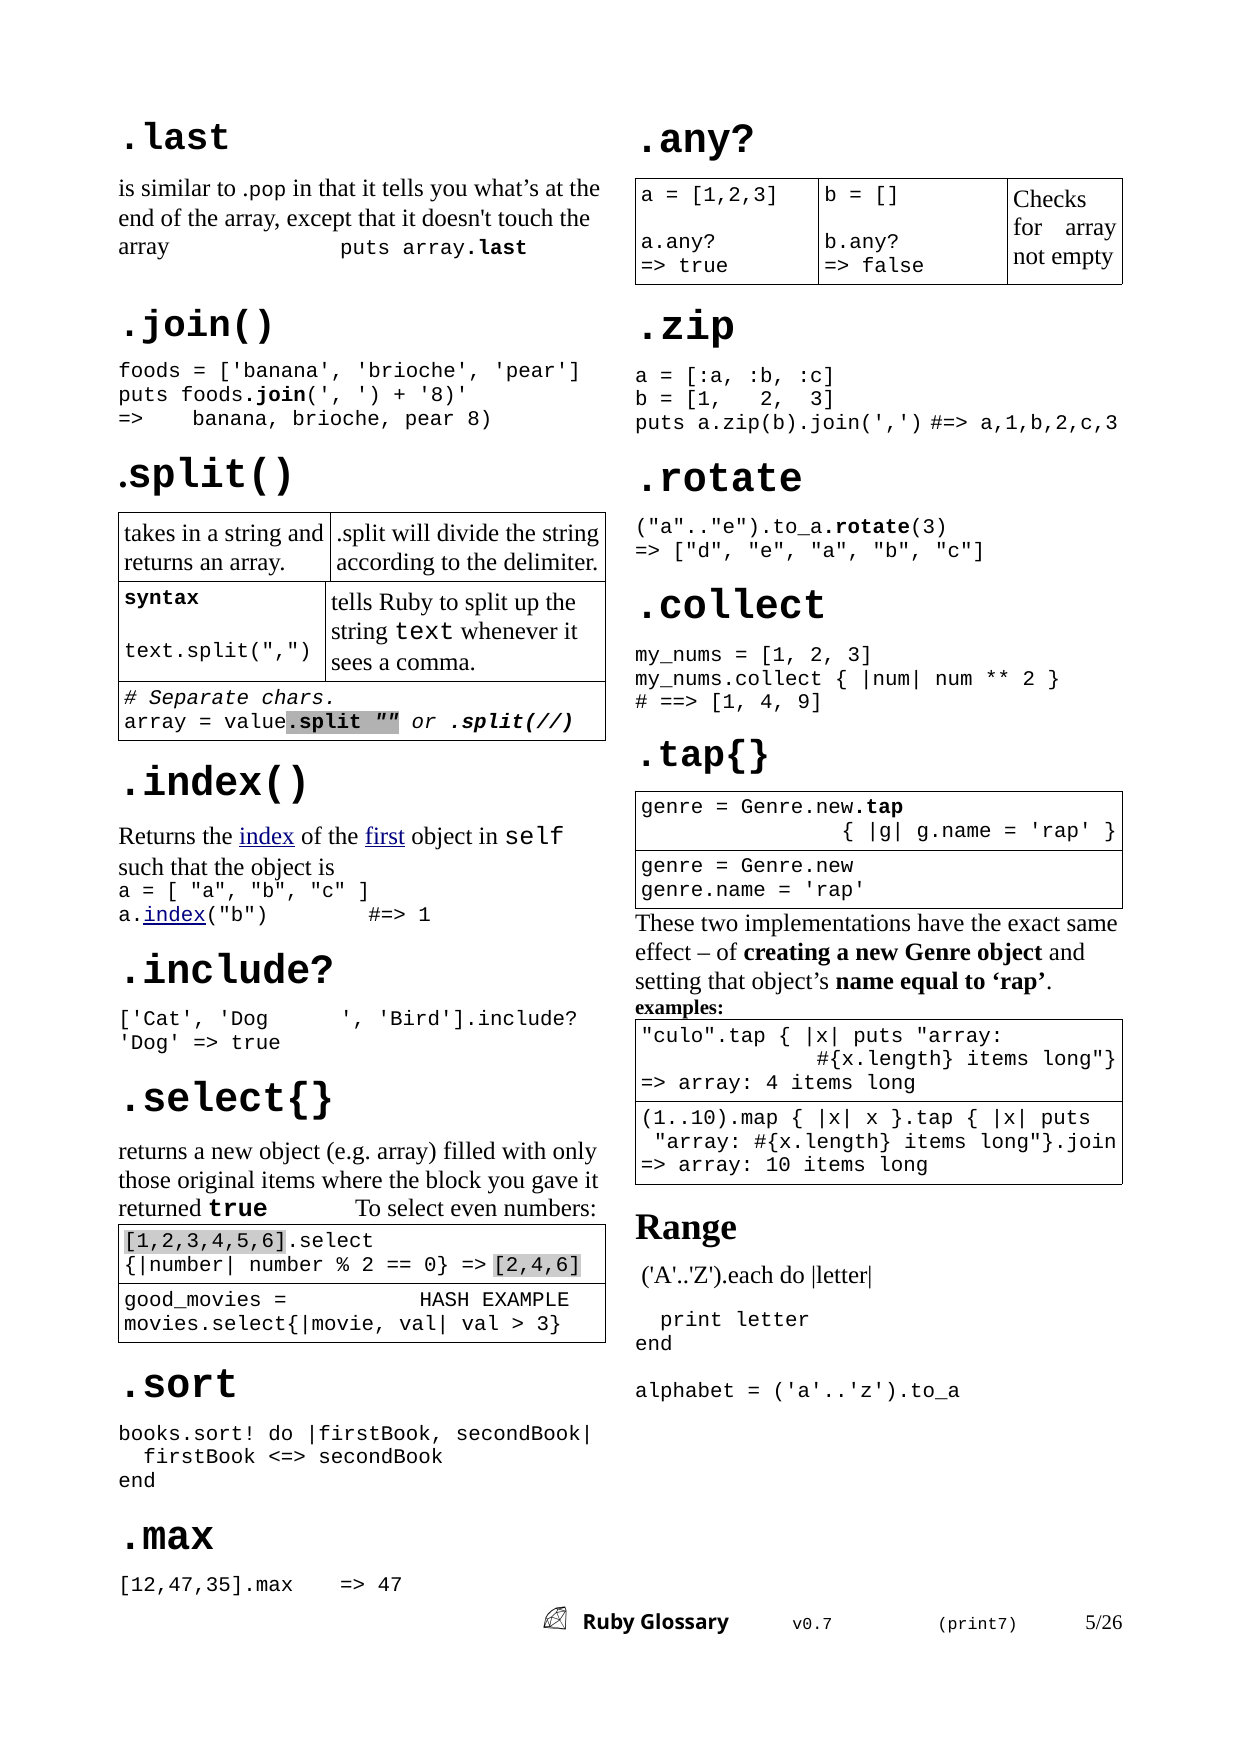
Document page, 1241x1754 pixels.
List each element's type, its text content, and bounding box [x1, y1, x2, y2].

text [12,47,35].max => 47 [118, 1574, 605, 1598]
table_cell genre = Genre.new genre.name = 'rap' [636, 851, 1122, 908]
text puts foods.join(', ') + '8)' [118, 384, 605, 408]
text ("a".."e").to_a.rotate(3) [635, 516, 1122, 540]
subtitle .join() [118, 306, 605, 348]
table_header b = [] b.any? => false [819, 179, 1007, 284]
subtitle .index() [118, 761, 605, 808]
subtitle .last [118, 118, 605, 161]
text # ==> [1, 4, 9] [635, 691, 1122, 715]
subtitle .tap{} [635, 736, 1122, 778]
subtitle .include? [118, 948, 605, 996]
text => ["d", "e", "a", "b", "c"] [635, 540, 1122, 563]
text end of the array, except that it doesn't touch the array puts array.last [118, 203, 605, 261]
text ['Cat', 'Dog ', 'Bird'].include? 'Dog' => true [118, 1008, 605, 1056]
subtitle .rotate [635, 456, 1122, 503]
text Returns the index of the first object in self such that the object is [118, 821, 605, 880]
subtitle .collect [635, 584, 1122, 631]
text print letter [635, 1309, 1122, 1333]
text b = [1, 2, 3] [635, 388, 1122, 412]
text ('A'..'Z').each do |letter| [635, 1260, 1122, 1289]
table_header .split will divide the string according to the delimiter. [331, 513, 605, 581]
table_header a = [1,2,3] a.any? => true [636, 179, 818, 284]
text returns a new object (e.g. array) filled with only those original items where the block you gave it returned true To select even numbers: [118, 1136, 605, 1224]
table_header takes in a string and returns an array. [119, 513, 330, 581]
table_header Checks for array not empty [1008, 179, 1122, 284]
text a = [:a, :b, :c] [635, 364, 1122, 388]
text These two implementations have the exact same effect – of creating a new Genre object and setting that object’s name equal to ‘rap’. [635, 909, 1122, 995]
text my_nums.collect { |num| num ** 2 } [635, 667, 1122, 691]
text alphabet = ('a'..'z').to_a [635, 1380, 1122, 1404]
text foods = ['banana', 'brioche', 'pear'] [118, 361, 605, 384]
picture [541, 1605, 567, 1630]
table_header syntax text.split(",") [119, 582, 325, 681]
table_header tells Ruby to split up the string text whenever it sees a comma. [326, 582, 605, 681]
subtitle .any? [635, 118, 1122, 165]
text puts a.zip(b).join(',') #=> a,1,b,2,c,3 [635, 412, 1122, 436]
text a = [ "a", "b", "c" ] [118, 880, 605, 904]
subtitle .zip [635, 305, 1122, 352]
subtitle .split() [118, 452, 605, 500]
table_cell (1..10).map { |x| x }.tap { |x| puts "array: #{x.length} items long"}.join => array: 10 items long [636, 1102, 1122, 1184]
text examples: [635, 995, 1122, 1019]
subtitle .max [118, 1514, 605, 1562]
subtitle Range [635, 1205, 1122, 1248]
text a.index("b") #=> 1 [118, 904, 605, 928]
subtitle .sort [118, 1363, 605, 1410]
text is similar to .pop in that it tells you what’s at the [118, 173, 605, 203]
text my_nums = [1, 2, 3] [635, 644, 1122, 667]
text books.sort! do |firstBook, secondBook| [118, 1423, 605, 1446]
text end [118, 1470, 605, 1494]
subtitle .select{} [118, 1076, 605, 1123]
text firstBook <=> secondBook [118, 1446, 605, 1470]
text => banana, brioche, pear 8) [118, 408, 605, 431]
table_header [1,2,3,4,5,6].select {|number| number % 2 == 0} => [2,4,6] [119, 1225, 605, 1283]
table_cell # Separate chars. array = value.split "" or .split(//) [119, 682, 605, 740]
text end [635, 1333, 1122, 1357]
table_header "culo".tap { |x| puts "array: #{x.length} items long"} => array: 4 items long [636, 1020, 1122, 1101]
table_header genre = Genre.new.tap { |g| g.name = 'rap' } [636, 792, 1122, 849]
table_cell good_movies = HASH EXAMPLE movies.select{|movie, val| val > 3} [119, 1284, 605, 1342]
